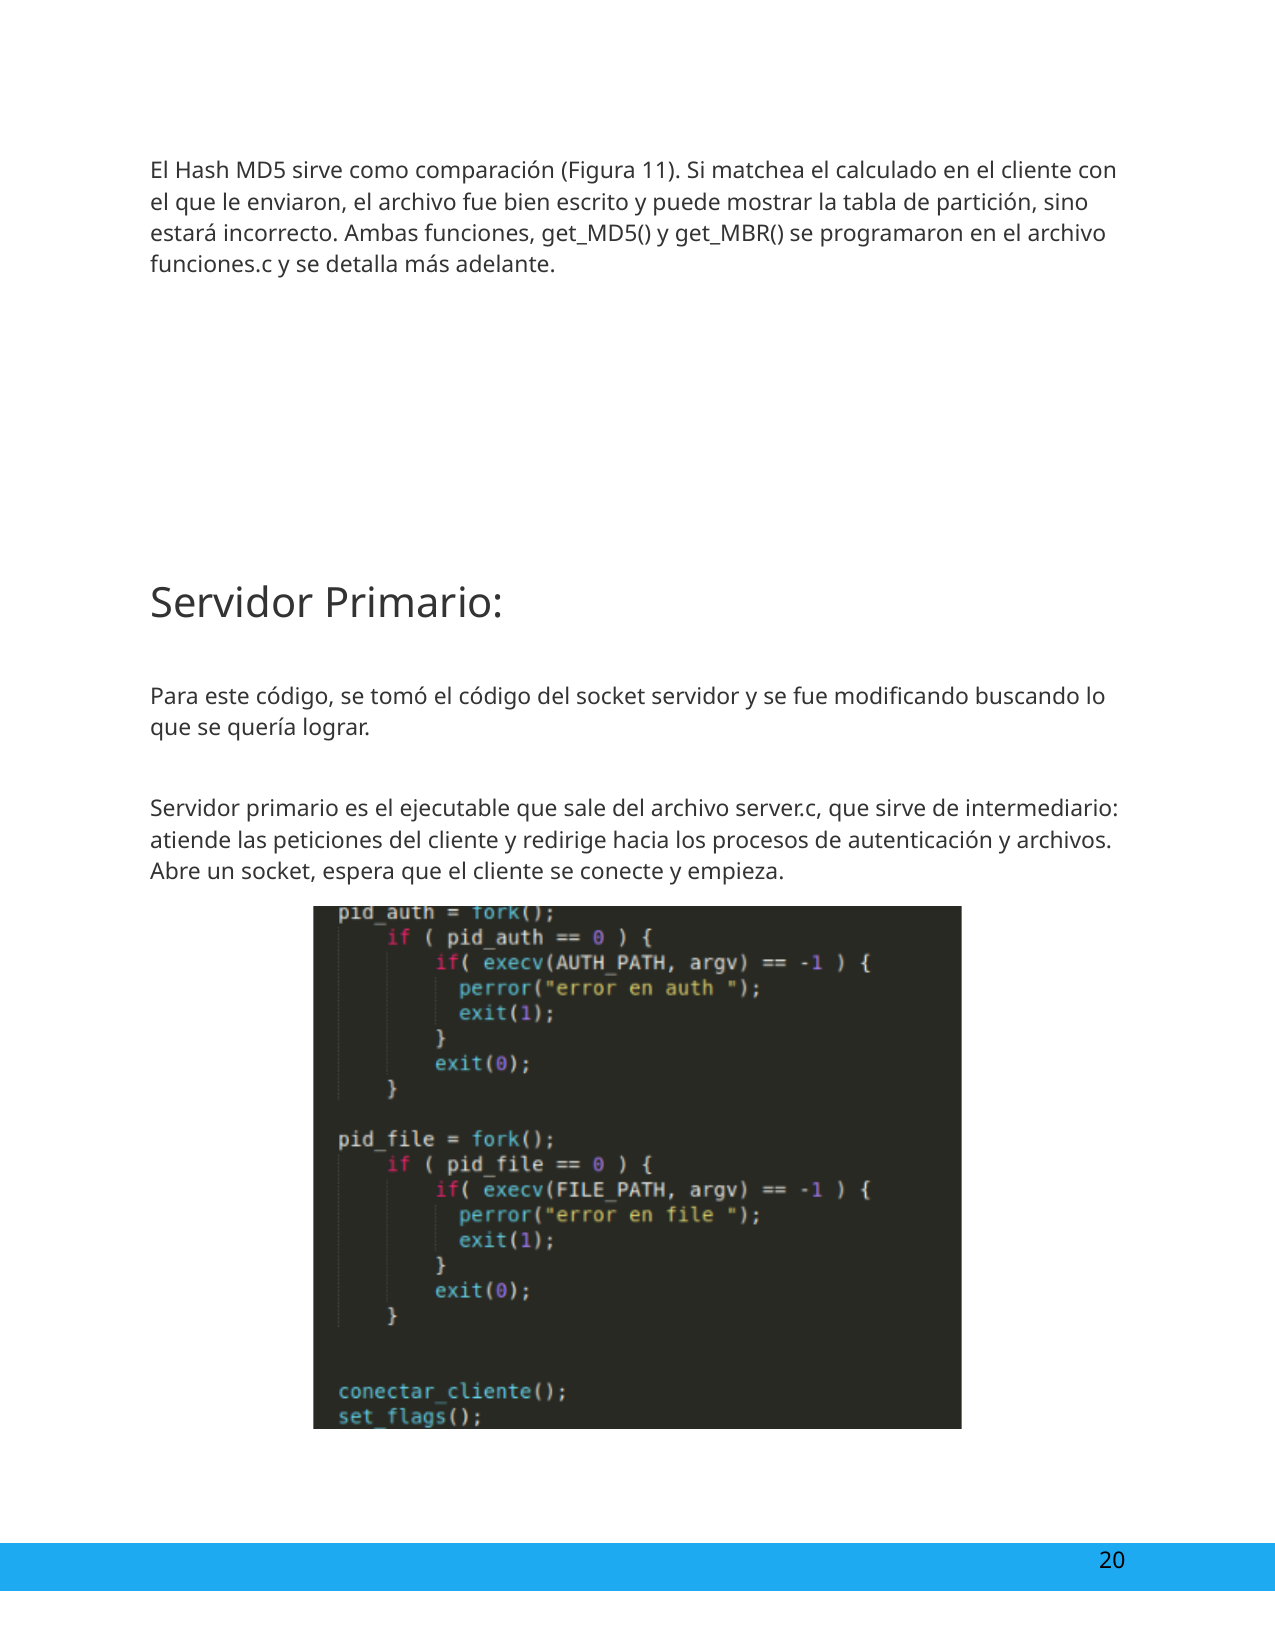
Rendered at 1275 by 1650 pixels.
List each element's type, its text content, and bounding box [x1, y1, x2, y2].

text Servidor primario es el ejecutable que sale del archivo server.c, que sirve de intermediario: atiende las peticiones del cliente y redirige hacia los procesos de autenticación y archivos. Abre un socket, espera que el cliente se conecte y empieza. [150, 792, 1125, 886]
picture [313, 906, 962, 1429]
text El Hash MD5 sirve como comparación (Figura 11). Si matchea el calculado en el cliente con el que le enviaron, el archivo fue bien escrito y puede mostrar la tabla de partición, sino estará incorrecto. Ambas funciones, get_MD5() y get_MBR() se programaron en el archivo funciones.c y se detalla más adelante. [150, 154, 1125, 279]
picture [0, 1543, 1275, 1591]
text Servidor Primario: [150, 573, 1125, 630]
text Para este código, se tomó el código del socket servidor y se fue modificando buscando lo que se quería lograr. [150, 680, 1125, 742]
